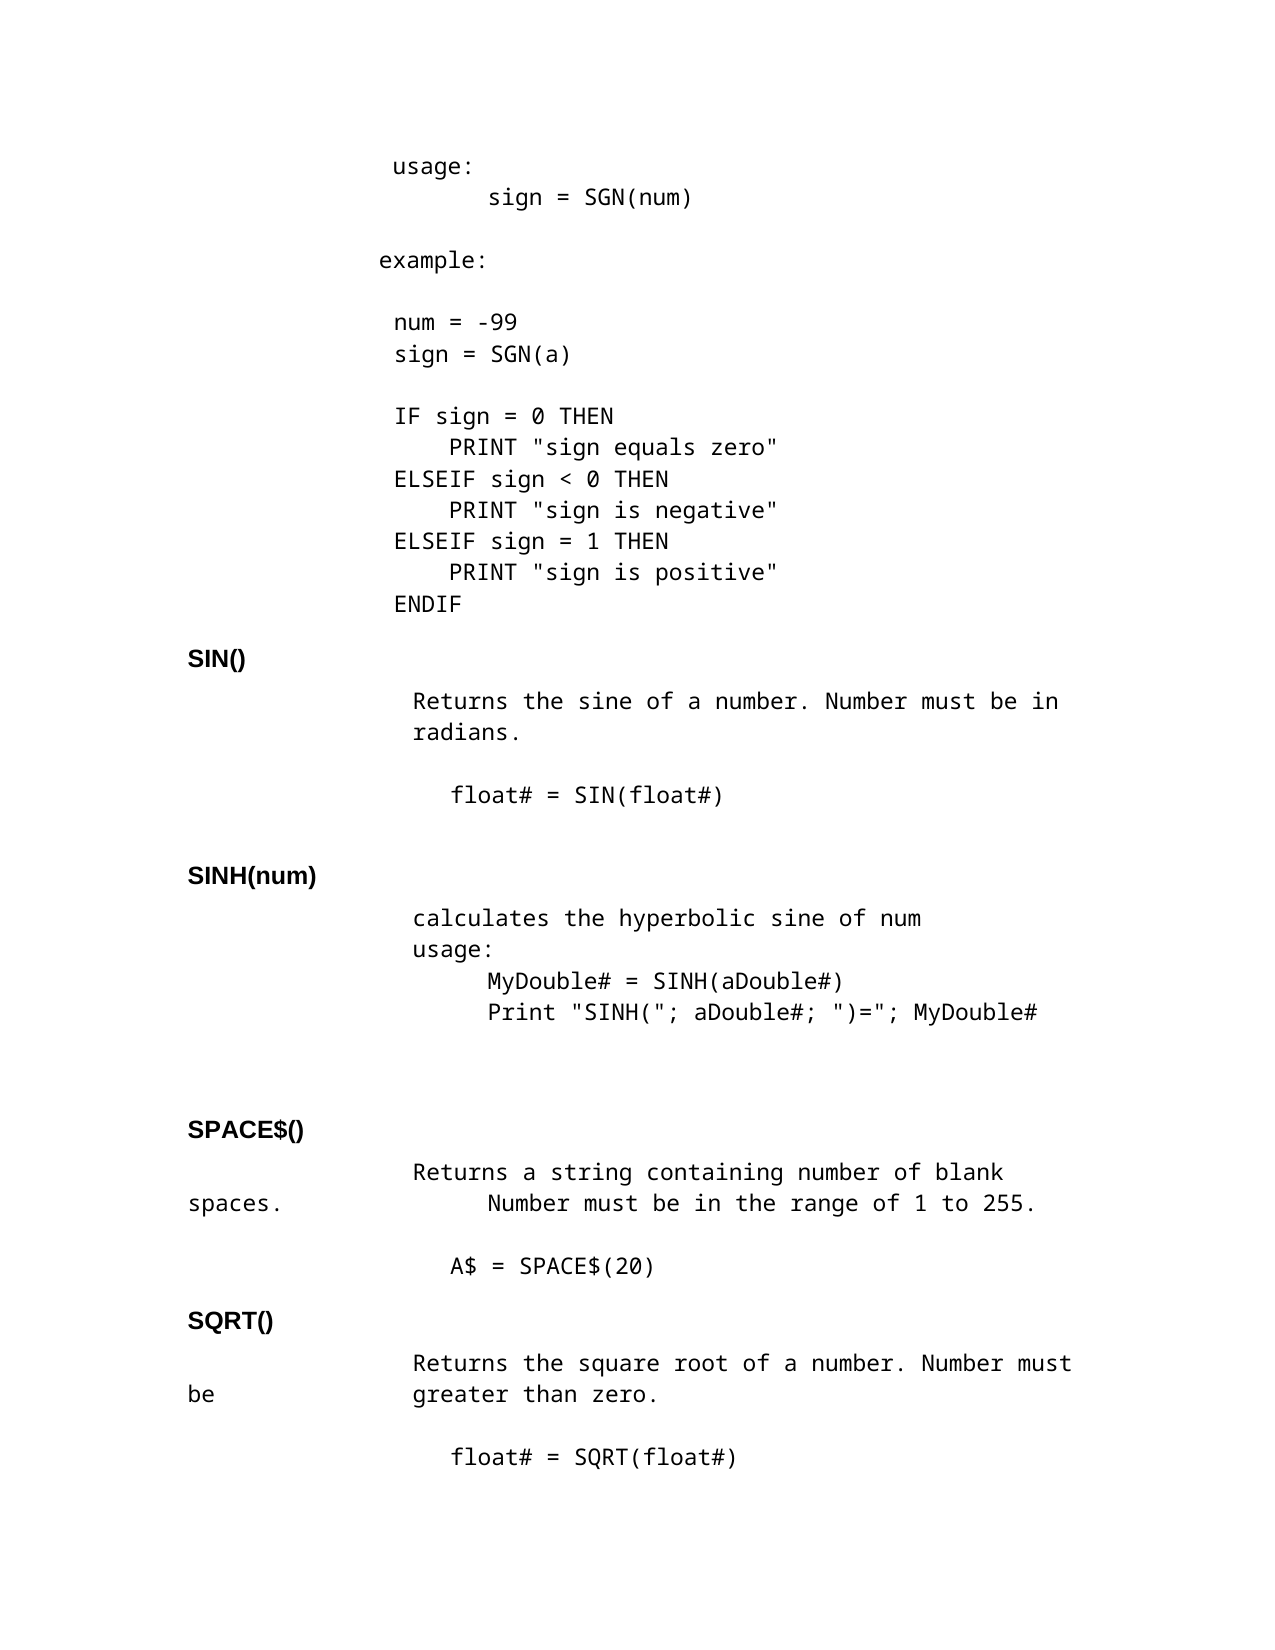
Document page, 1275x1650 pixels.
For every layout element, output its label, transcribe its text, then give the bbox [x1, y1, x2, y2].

text example: [187, 244, 1087, 275]
subtitle SINH(num) [187, 861, 1087, 890]
text IF sign = 0 THEN [187, 400, 1087, 431]
text usage: [187, 150, 1087, 181]
text float# = SIN(float#) [187, 779, 1087, 810]
text MyDouble# = SINH(aDouble#) [187, 965, 1087, 996]
text calculates the hyperbolic sine of num [187, 902, 1087, 933]
text sign = SGN(num) [187, 181, 1087, 212]
text Returns the square root of a number. Number must be greater than zero. [187, 1347, 1087, 1410]
text A$ = SPACE$(20) [187, 1250, 1087, 1281]
text Returns a string containing number of blank spaces. Number must be in the range of 1 to 255. [187, 1156, 1087, 1218]
subtitle SQRT() [187, 1306, 1087, 1335]
text PRINT "sign is positive" [187, 556, 1087, 587]
text Print "SINH("; aDouble#; ")="; MyDouble# [187, 996, 1087, 1027]
text ELSEIF sign = 1 THEN [187, 525, 1087, 556]
text sign = SGN(a) [187, 337, 1087, 369]
subtitle SPACE$() [187, 1115, 1087, 1143]
text Returns the sine of a number. Number must be in radians. [187, 685, 1087, 747]
text num = -99 [187, 306, 1087, 337]
text ELSEIF sign < 0 THEN [187, 462, 1087, 494]
text ENDIF [187, 587, 1087, 619]
text float# = SQRT(float#) [187, 1441, 1087, 1472]
text PRINT "sign equals zero" [187, 431, 1087, 462]
text usage: [187, 933, 1087, 965]
text PRINT "sign is negative" [187, 494, 1087, 525]
subtitle SIN() [187, 644, 1087, 672]
